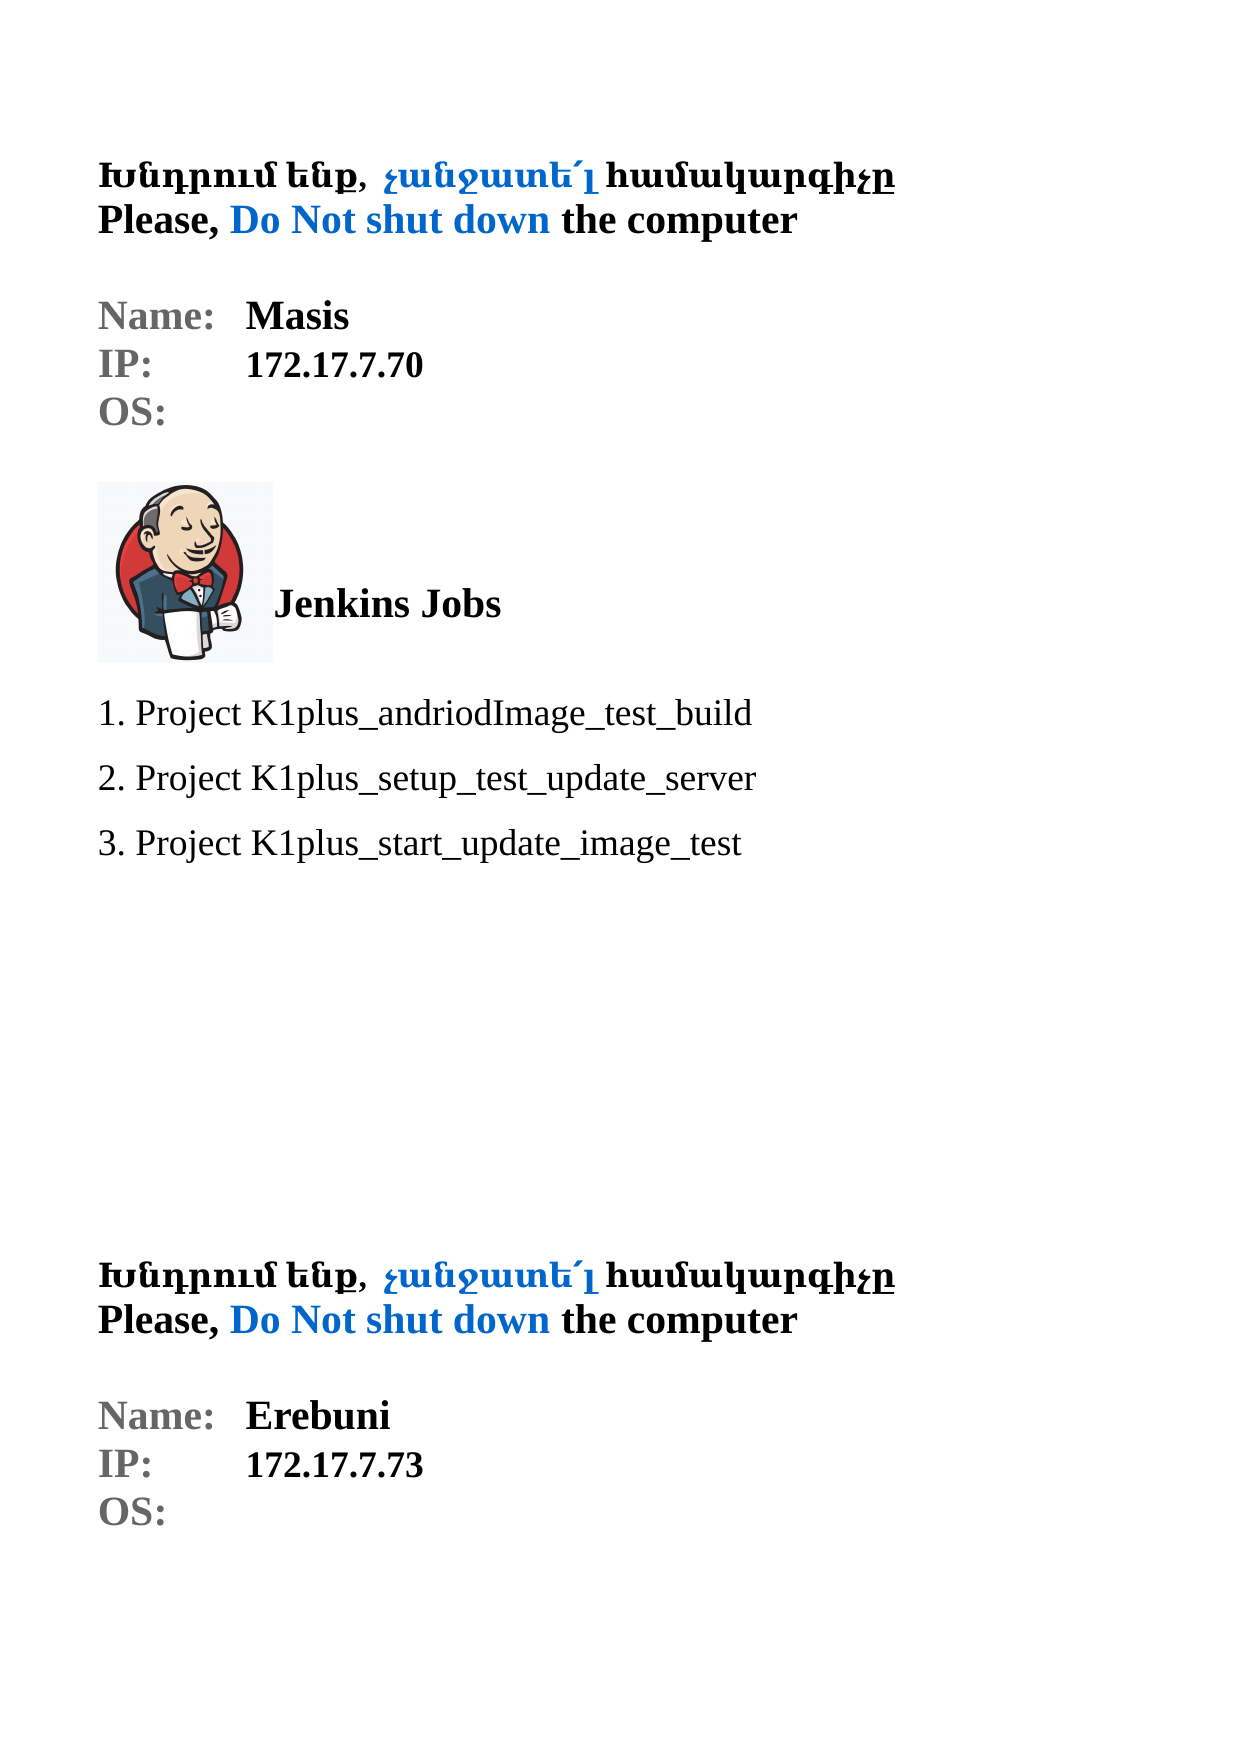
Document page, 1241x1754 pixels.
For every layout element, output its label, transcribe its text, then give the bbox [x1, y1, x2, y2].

picture [97, 482, 274, 663]
text OS: [98, 386, 1204, 434]
text IP: 172.17.7.70 [98, 338, 1204, 386]
text Խնդրում ենք, չանջատե՛լ համակարգիչը [98, 156, 1240, 195]
text Please, Do Not shut down the computer [98, 195, 1204, 243]
text Name: Masis [98, 291, 1204, 338]
text Jenkins Jobs [274, 578, 1204, 626]
text OS: [98, 1486, 1204, 1534]
text IP: 172.17.7.73 [98, 1438, 1204, 1486]
text Խնդրում ենք, չանջատե՛լ համակարգիչը [98, 1256, 1240, 1294]
text 1. Project K1plus_andriodImage_test_build [98, 691, 1204, 734]
text Name: Erebuni [98, 1390, 1204, 1438]
text 3. Project K1plus_start_update_image_test [98, 820, 1204, 863]
text 2. Project K1plus_setup_test_update_server [98, 755, 1204, 798]
text Please, Do Not shut down the computer [98, 1294, 1204, 1342]
